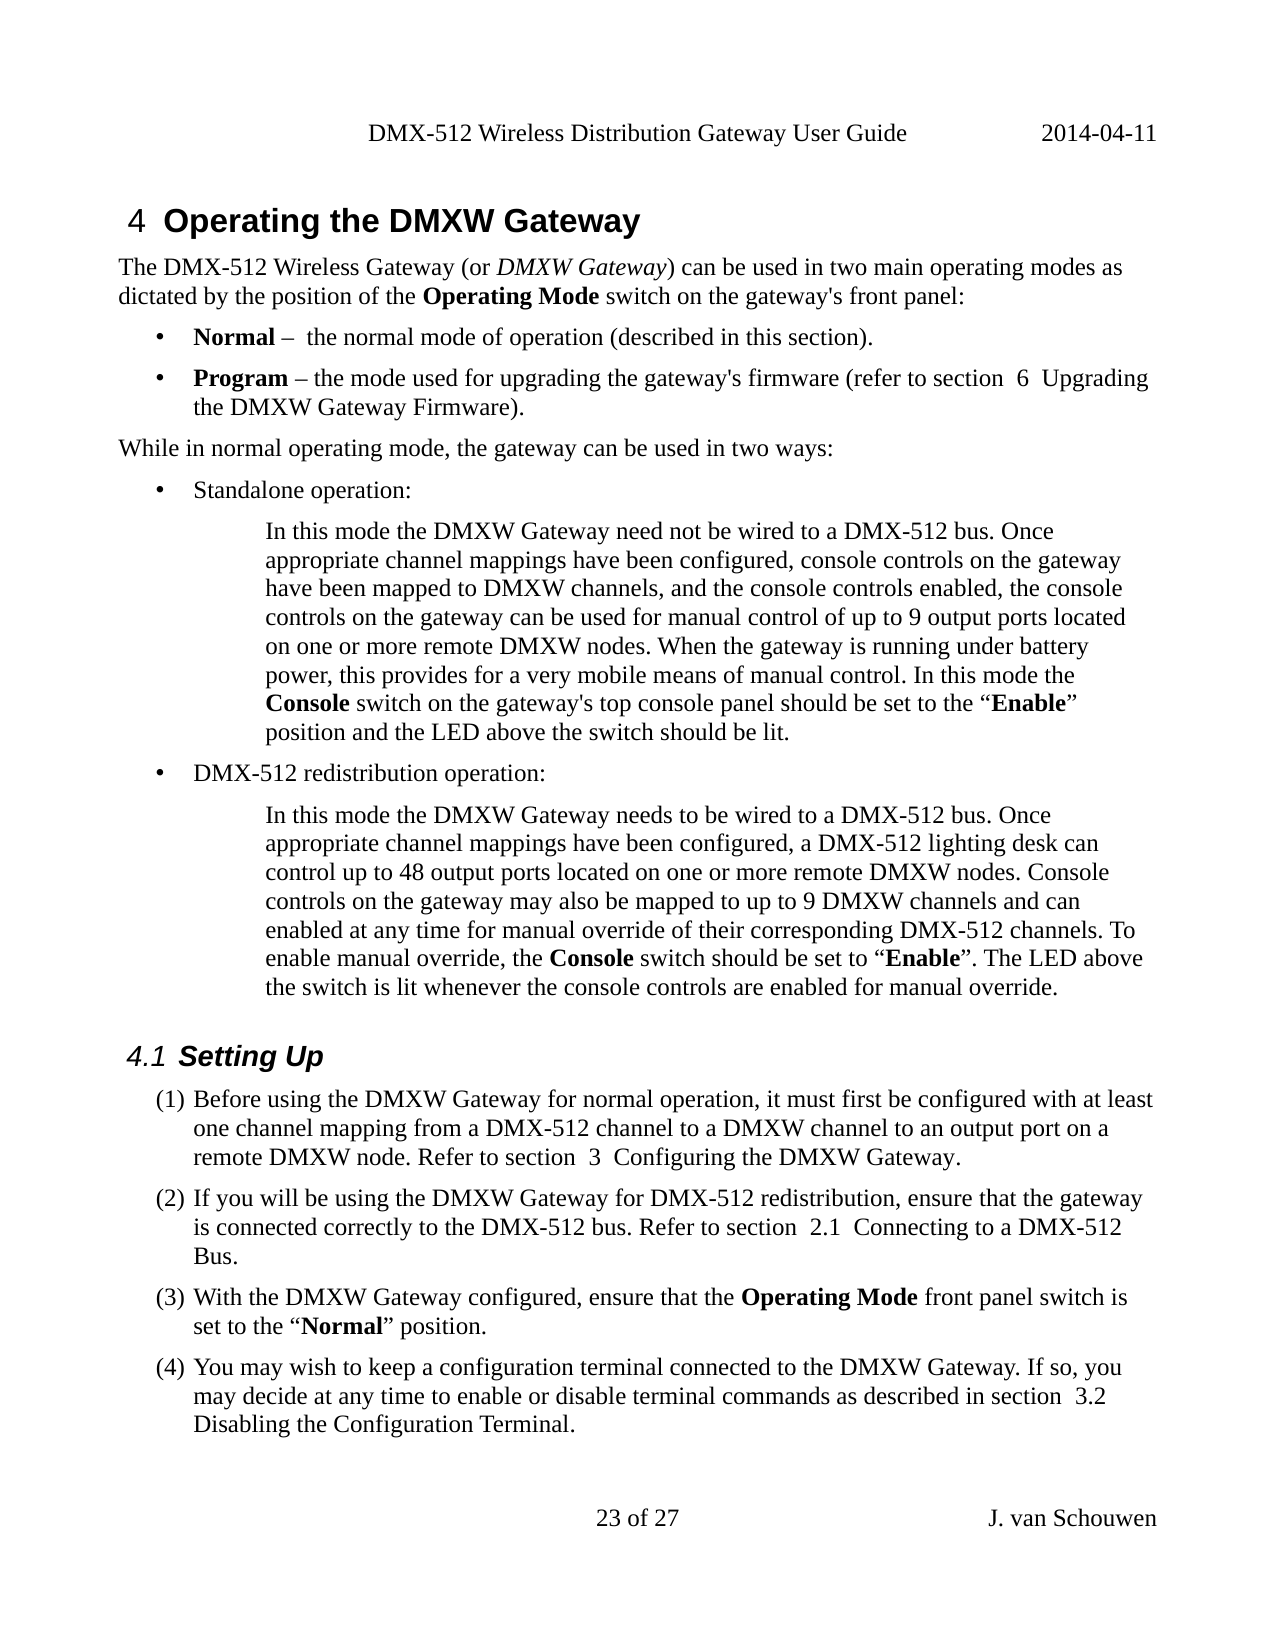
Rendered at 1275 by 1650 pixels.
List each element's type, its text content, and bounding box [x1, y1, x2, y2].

list With the DMXW Gateway configured, ensure that the Operating Mode front panel switch is set to the “Normal” position. [156, 1282, 1157, 1339]
list Normal – the normal mode of operation (described in this section). [156, 322, 1157, 351]
list If you will be using the DMXW Gateway for DMX-512 redistribution, ensure that the gateway is connected correctly to the DMX-512 bus. Refer to section 2.1 Connecting to a DMX-512 Bus. [156, 1183, 1157, 1269]
subtitle Operating the DMXW Gateway [118, 201, 1157, 240]
list DMX-512 redistribution operation: [156, 758, 1157, 787]
text While in normal operating mode, the gateway can be used in two ways: [118, 433, 1157, 462]
list Before using the DMXW Gateway for normal operation, it must first be configured with at least one channel mapping from a DMX-512 channel to a DMXW channel to an output port on a remote DMXW node. Refer to section 3 Configuring the DMXW Gateway. [156, 1084, 1157, 1171]
list You may wish to keep a configuration terminal connected to the DMXW Gateway. If so, you may decide at any time to enable or disable terminal commands as described in section 3.2 Disabling the Configuration Terminal. [156, 1352, 1157, 1438]
text The DMX-512 Wireless Gateway (or DMXW Gateway) can be used in two main operating modes as dictated by the position of the Operating Mode switch on the gateway's front panel: [118, 252, 1157, 310]
subtitle Setting Up [118, 1038, 1157, 1072]
text In this mode the DMXW Gateway needs to be wired to a DMX-512 bus. Once appropriate channel mappings have been configured, a DMX-512 lighting desk can control up to 48 output ports located on one or more remote DMXW nodes. Console controls on the gateway may also be mapped to up to 9 DMXW channels and can enabled at any time for manual override of their corresponding DMX-512 channels. To enable manual override, the Console switch should be set to “Enable”. The LED above the switch is lit whenever the console controls are enabled for manual override. [265, 800, 1157, 1001]
text In this mode the DMXW Gateway need not be wired to a DMX-512 bus. Once appropriate channel mappings have been configured, console controls on the gateway have been mapped to DMXW channels, and the console controls enabled, the console controls on the gateway can be used for manual control of up to 9 output ports located on one or more remote DMXW nodes. When the gateway is running under battery power, this provides for a very mobile means of manual control. In this mode the Console switch on the gateway's top console panel should be set to the “Enable” position and the LED above the switch should be lit. [265, 516, 1157, 746]
list Standalone operation: [156, 475, 1157, 503]
list Program – the mode used for upgrading the gateway's firmware (refer to section 6 Upgrading the DMXW Gateway Firmware). [156, 363, 1157, 421]
